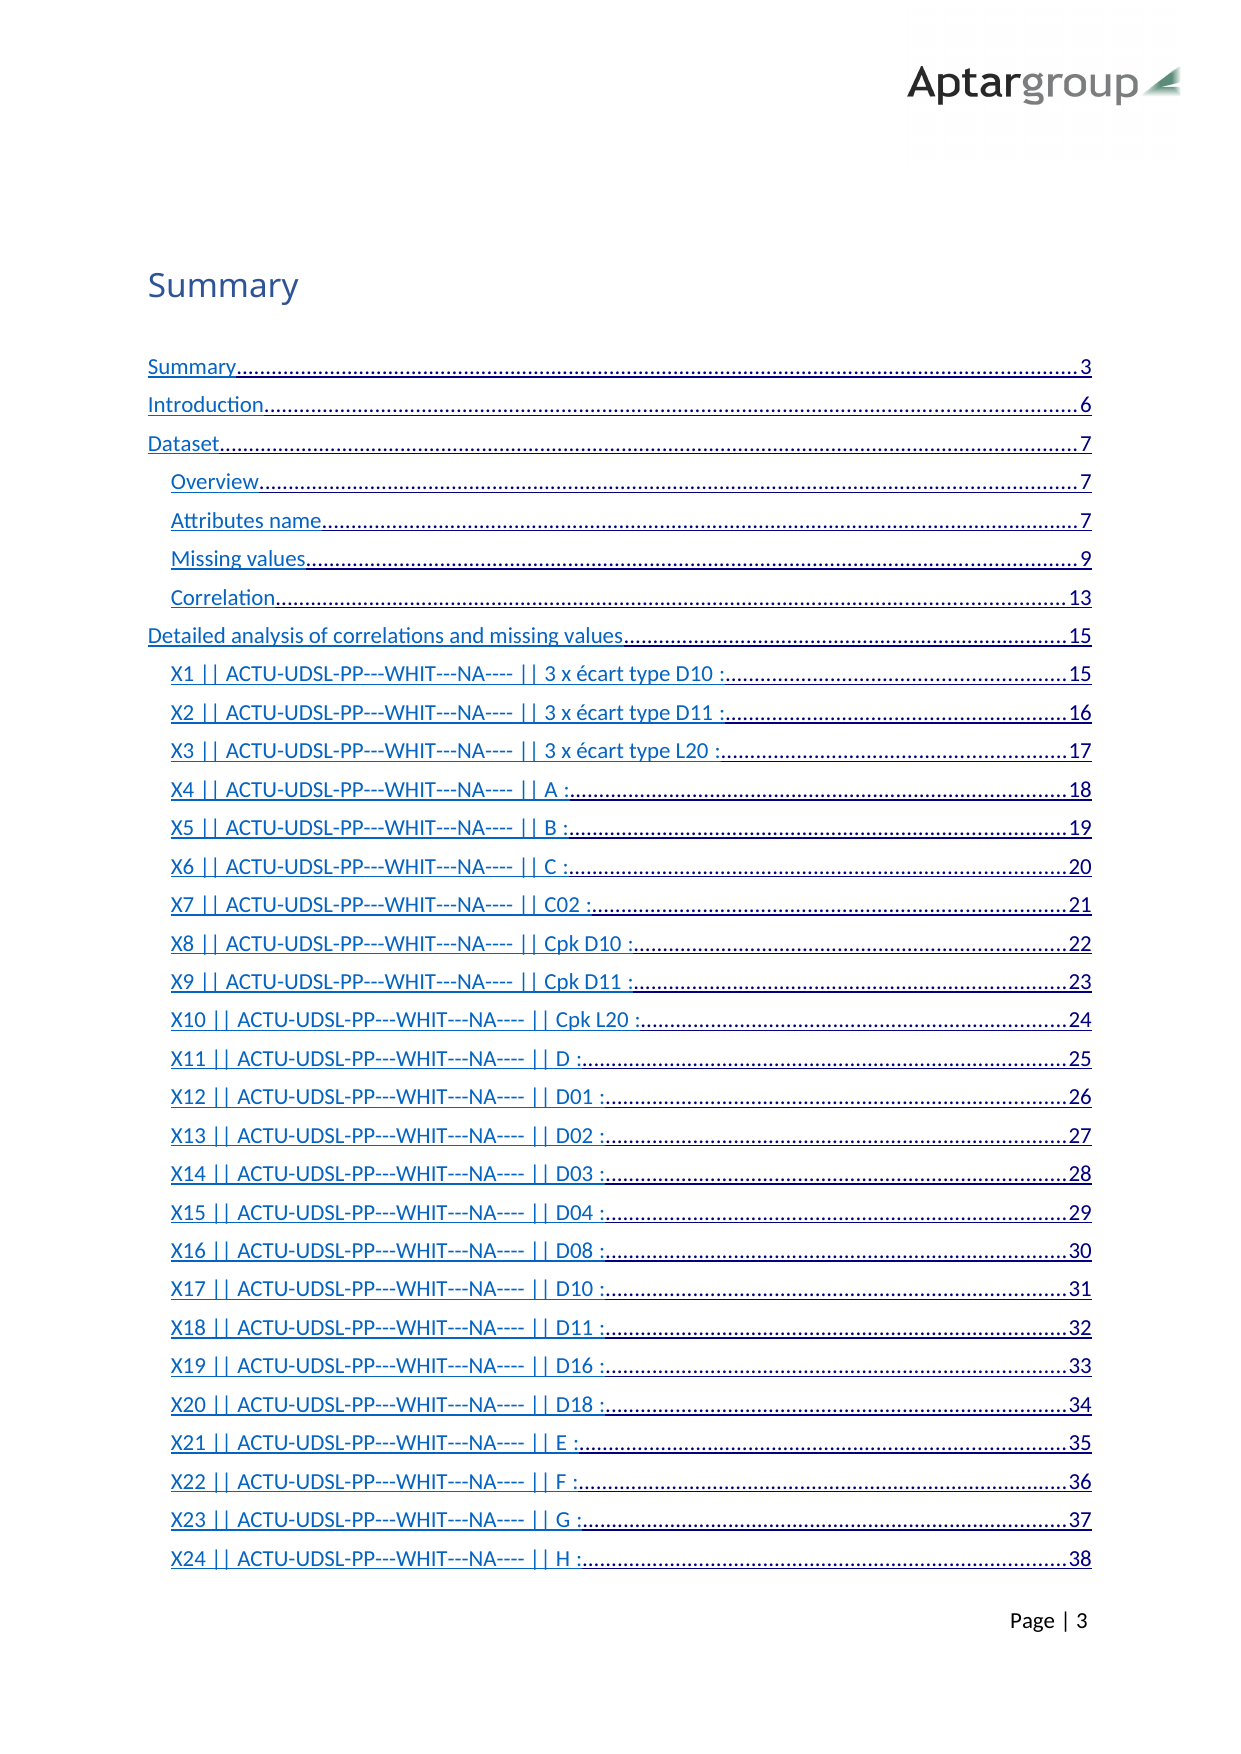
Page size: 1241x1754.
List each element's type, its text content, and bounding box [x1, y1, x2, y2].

text X9 || ACTU-UDSL-PP---WHIT---NA---- || Cpk D11 : 23 [171, 967, 1093, 995]
text X14 || ACTU-UDSL-PP---WHIT---NA---- || D03 : 28 [171, 1159, 1093, 1187]
text X7 || ACTU-UDSL-PP---WHIT---NA---- || C02 : 21 [171, 890, 1093, 918]
text Attributes name 7 [171, 506, 1093, 534]
text Summary 3 [148, 352, 1093, 380]
text X4 || ACTU-UDSL-PP---WHIT---NA---- || A : 18 [171, 775, 1093, 803]
text X18 || ACTU-UDSL-PP---WHIT---NA---- || D11 : 32 [171, 1313, 1093, 1341]
subtitle Summary [148, 262, 1093, 307]
text X13 || ACTU-UDSL-PP---WHIT---NA---- || D02 : 27 [171, 1121, 1093, 1149]
text X19 || ACTU-UDSL-PP---WHIT---NA---- || D16 : 33 [171, 1351, 1093, 1379]
text Missing values 9 [171, 544, 1093, 572]
text X8 || ACTU-UDSL-PP---WHIT---NA---- || Cpk D10 : 22 [171, 929, 1093, 957]
text Introduction 6 [148, 391, 1093, 418]
text X15 || ACTU-UDSL-PP---WHIT---NA---- || D04 : 29 [171, 1198, 1093, 1226]
text Dataset 7 [148, 429, 1093, 457]
text X6 || ACTU-UDSL-PP---WHIT---NA---- || C : 20 [171, 852, 1093, 880]
text Detailed analysis of correlations and missing values 15 [148, 621, 1093, 649]
text Overview 7 [171, 467, 1093, 495]
text X3 || ACTU-UDSL-PP---WHIT---NA---- || 3 x écart type L20 : 17 [171, 736, 1093, 764]
text X24 || ACTU-UDSL-PP---WHIT---NA---- || H : 38 [171, 1544, 1093, 1572]
text X10 || ACTU-UDSL-PP---WHIT---NA---- || Cpk L20 : 24 [171, 1006, 1093, 1033]
text X2 || ACTU-UDSL-PP---WHIT---NA---- || 3 x écart type D11 : 16 [171, 698, 1093, 726]
text X22 || ACTU-UDSL-PP---WHIT---NA---- || F : 36 [171, 1467, 1093, 1495]
text X16 || ACTU-UDSL-PP---WHIT---NA---- || D08 : 30 [171, 1236, 1093, 1264]
text X21 || ACTU-UDSL-PP---WHIT---NA---- || E : 35 [171, 1428, 1093, 1456]
text X20 || ACTU-UDSL-PP---WHIT---NA---- || D18 : 34 [171, 1390, 1093, 1418]
text X23 || ACTU-UDSL-PP---WHIT---NA---- || G : 37 [171, 1505, 1093, 1533]
text X17 || ACTU-UDSL-PP---WHIT---NA---- || D10 : 31 [171, 1274, 1093, 1303]
text X12 || ACTU-UDSL-PP---WHIT---NA---- || D01 : 26 [171, 1082, 1093, 1110]
text X1 || ACTU-UDSL-PP---WHIT---NA---- || 3 x écart type D10 : 15 [171, 659, 1093, 688]
text Correlation 13 [171, 583, 1093, 611]
text X11 || ACTU-UDSL-PP---WHIT---NA---- || D : 25 [171, 1044, 1093, 1072]
text X5 || ACTU-UDSL-PP---WHIT---NA---- || B : 19 [171, 813, 1093, 841]
